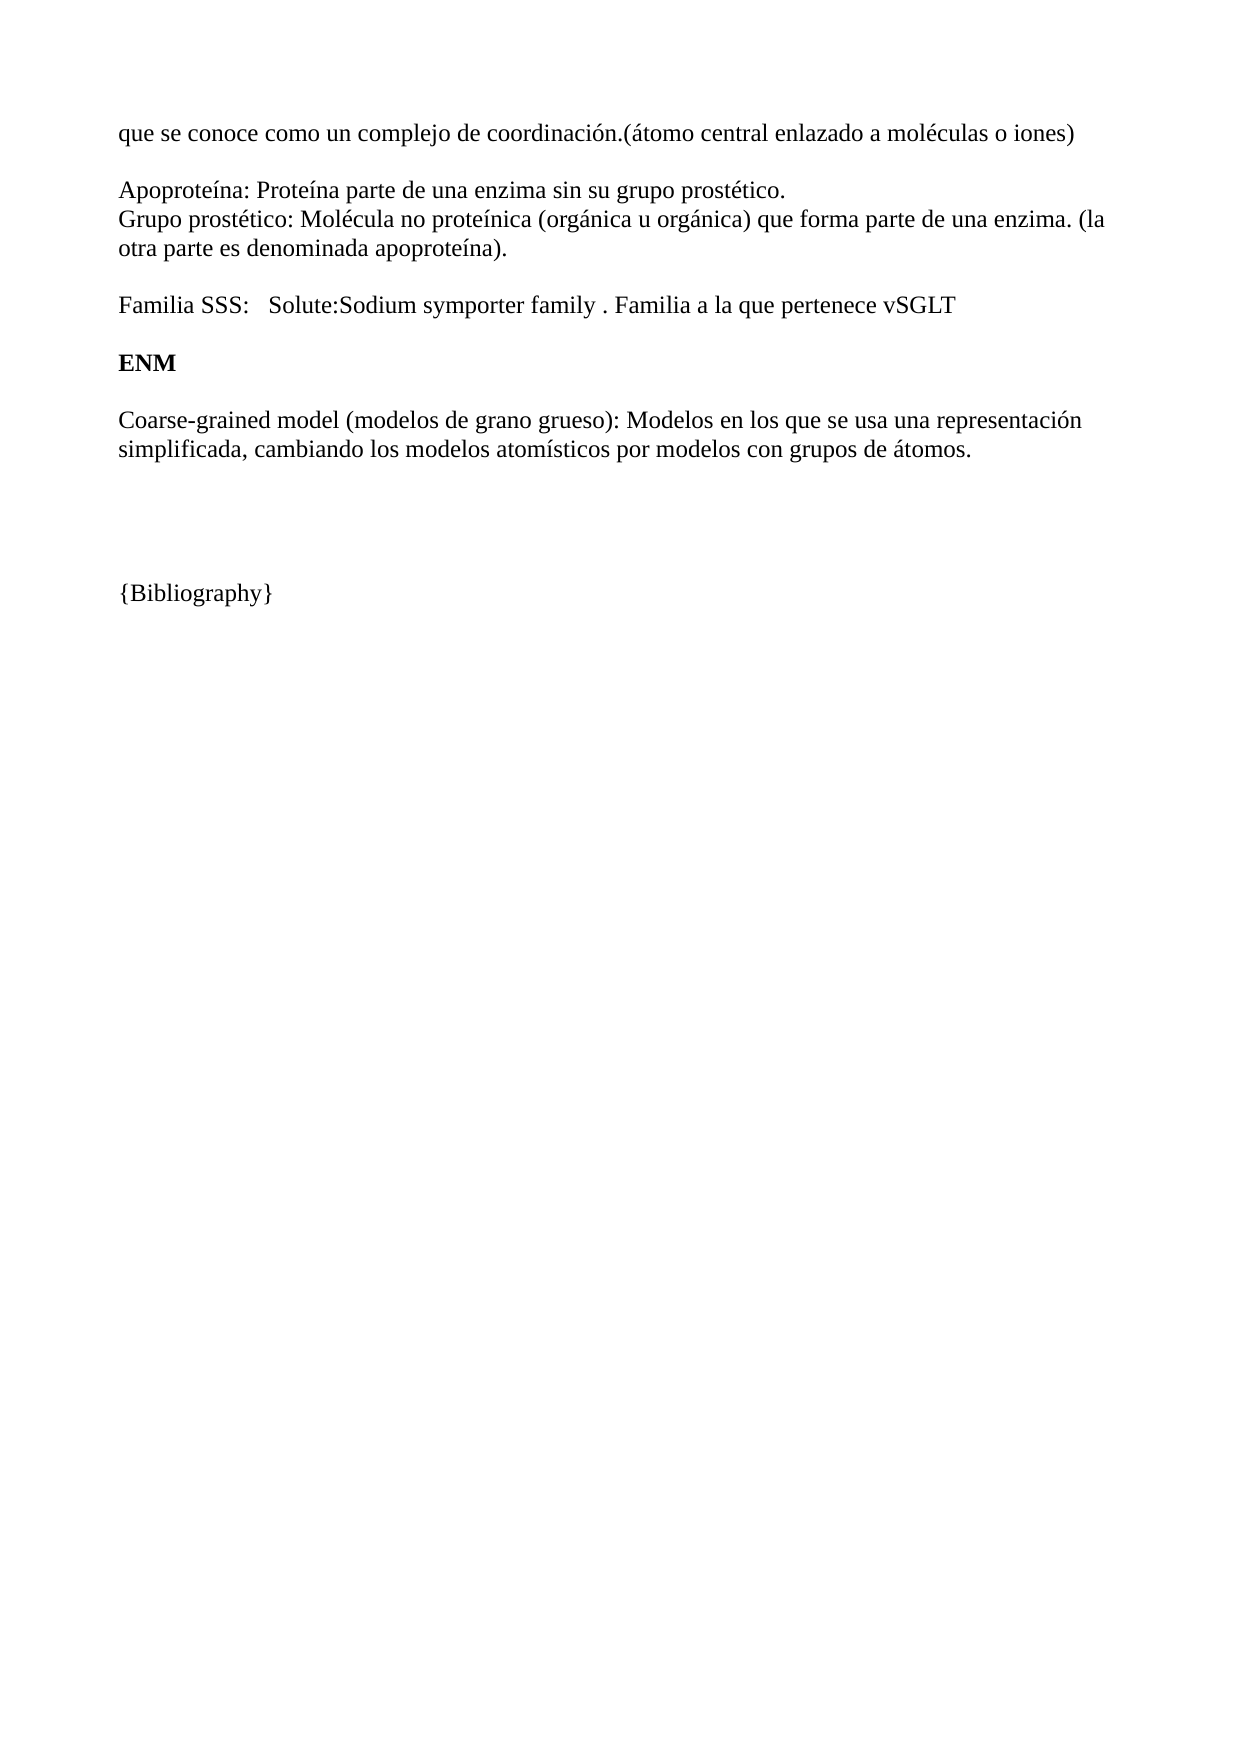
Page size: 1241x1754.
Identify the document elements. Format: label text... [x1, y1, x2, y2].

text que se conoce como un complejo de coordinación.(átomo central enlazado a moléculas o iones) [118, 118, 1122, 147]
text Apoproteína: Proteína parte de una enzima sin su grupo prostético. [118, 176, 1122, 204]
text Familia SSS: Solute:Sodium symporter family . Familia a la que pertenece vSGLT [118, 291, 1122, 319]
text ENM [118, 348, 1122, 377]
text Coarse-grained model (modelos de grano grueso): Modelos en los que se usa una representación simplificada, cambiando los modelos atomísticos por modelos con grupos de átomos. [118, 406, 1122, 463]
text Grupo prostético: Molécula no proteínica (orgánica u orgánica) que forma parte de una enzima. (la otra parte es denominada apoproteína). [118, 204, 1122, 262]
text {Bibliography} [118, 578, 1122, 607]
